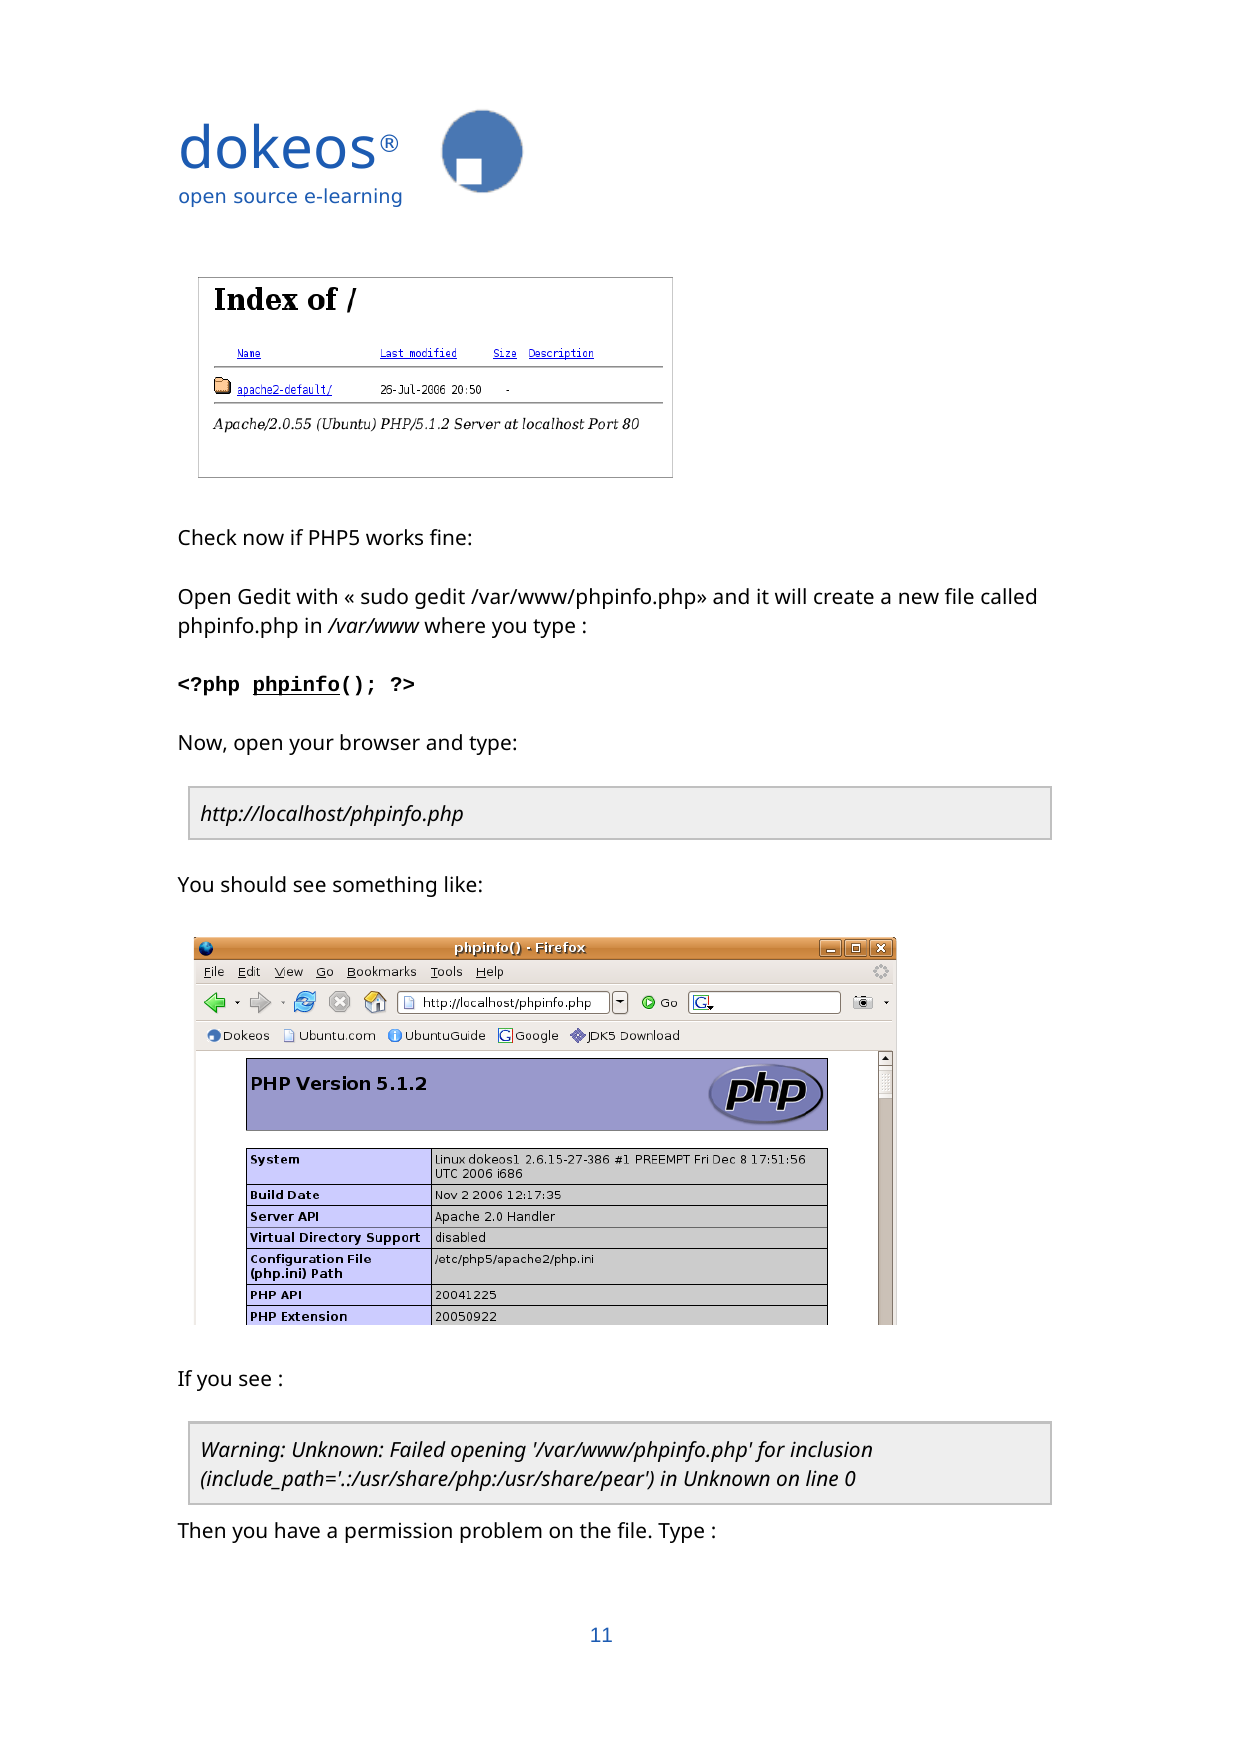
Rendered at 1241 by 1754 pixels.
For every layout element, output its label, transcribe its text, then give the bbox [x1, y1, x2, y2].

picture [438, 103, 532, 199]
text Then you have a permission problem on the file. Type : [177, 1515, 1062, 1544]
picture [193, 937, 897, 1325]
text Open Gedit with « sudo gedit /var/www/phpinfo.php» and it will create a new file called phpinfo.php in /var/www where you type : [177, 581, 1062, 639]
text http://localhost/phpinfo.php [190, 788, 1050, 838]
text Check now if PHP5 works fine: [177, 522, 1062, 552]
text Warning: Unknown: Failed opening '/var/www/phpinfo.php' for inclusion (include_path='.:/usr/share/php:/usr/share/pear') in Unknown on line 0 [190, 1424, 1050, 1503]
text If you see : [177, 1363, 1062, 1392]
text <?php phpinfo(); ?> [177, 669, 1062, 698]
text You should see something like: [177, 870, 1062, 899]
picture [193, 270, 678, 484]
text Now, open your browser and type: [177, 727, 1062, 757]
